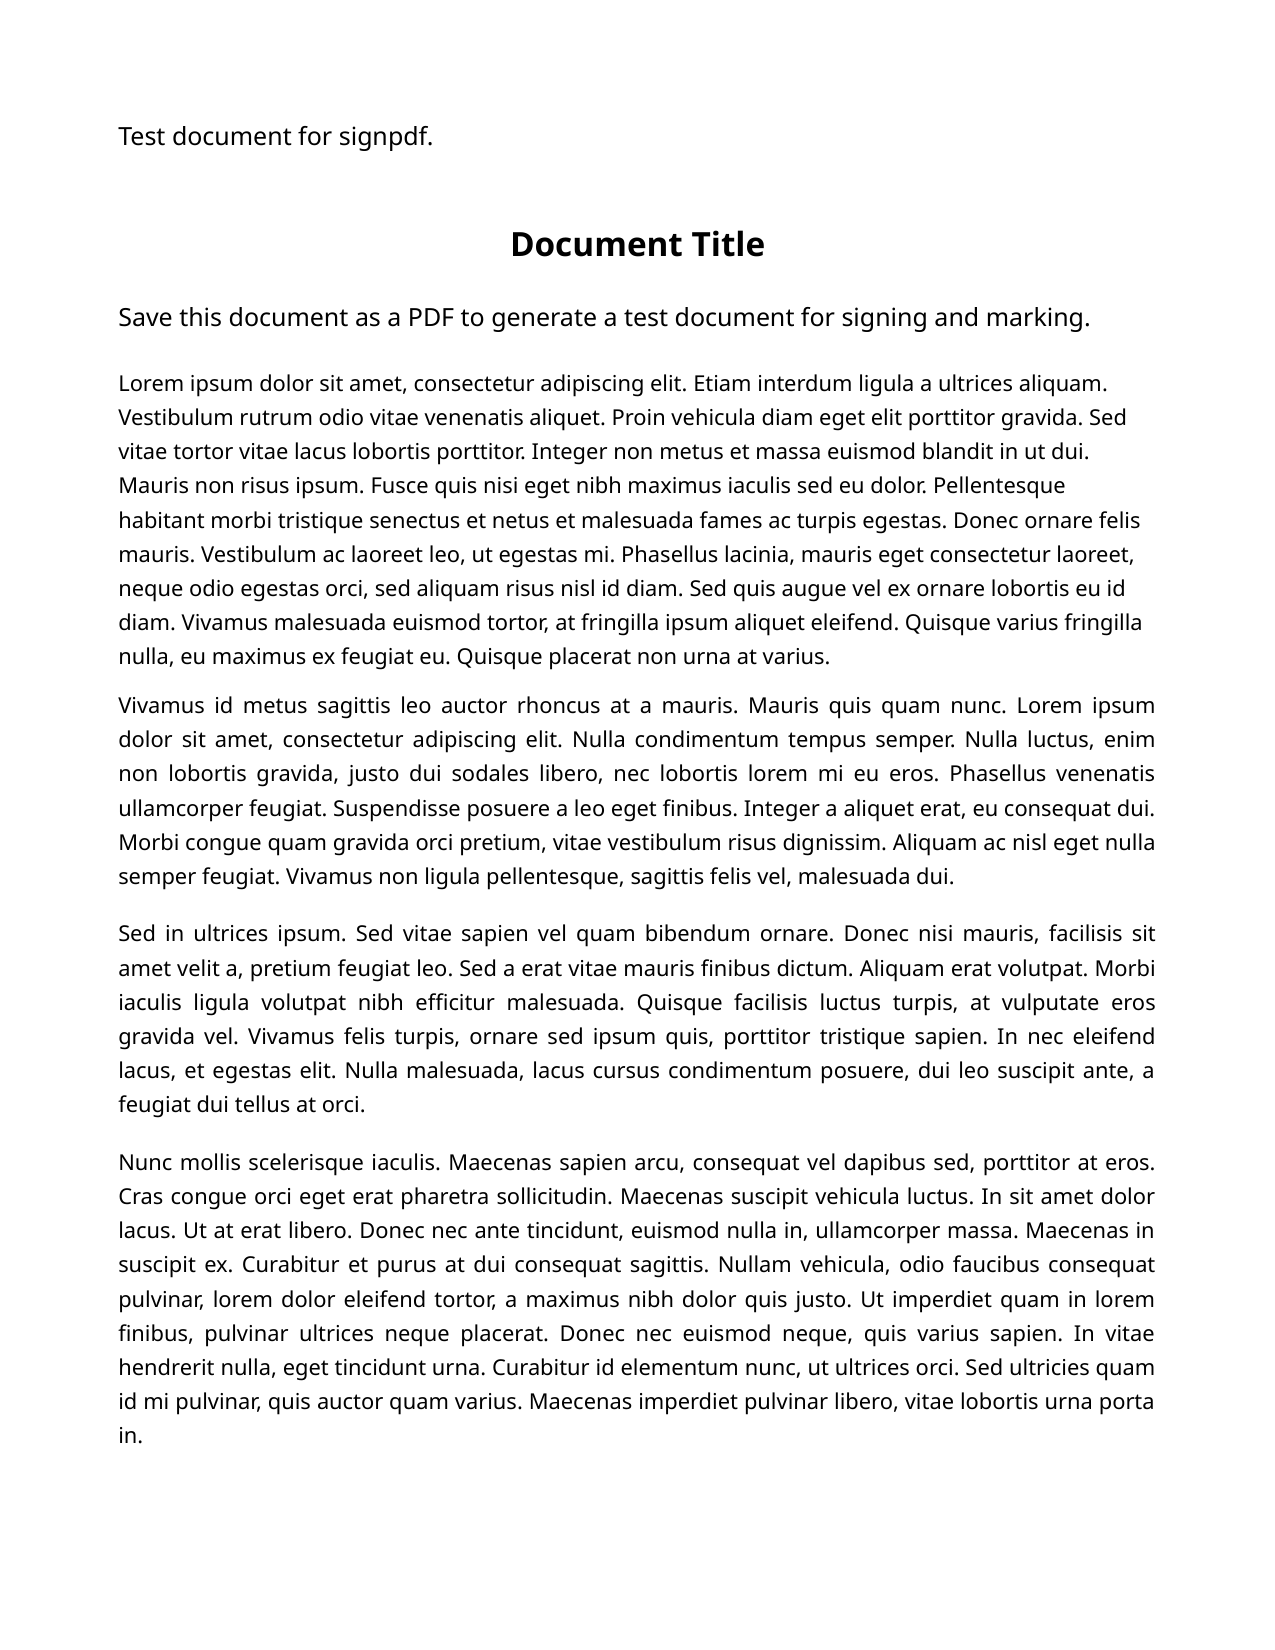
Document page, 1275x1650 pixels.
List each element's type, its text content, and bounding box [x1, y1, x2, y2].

text Nunc mollis scelerisque iaculis. Maecenas sapien arcu, consequat vel dapibus sed, porttitor at eros. Cras congue orci eget erat pharetra sollicitudin. Maecenas suscipit vehicula luctus. In sit amet dolor lacus. Ut at erat libero. Donec nec ante tincidunt, euismod nulla in, ullamcorper massa. Maecenas in suscipit ex. Curabitur et purus at dui consequat sagittis. Nullam vehicula, odio faucibus consequat pulvinar, lorem dolor eleifend tortor, a maximus nibh dolor quis justo. Ut imperdiet quam in lorem finibus, pulvinar ultrices neque placerat. Donec nec euismod neque, quis varius sapien. In vitae hendrerit nulla, eget tincidunt urna. Curabitur id elementum nunc, ut ultrices orci. Sed ultricies quam id mi pulvinar, quis auctor quam varius. Maecenas imperdiet pulvinar libero, vitae lobortis urna porta in. [118, 1147, 1157, 1450]
text Sed in ultrices ipsum. Sed vitae sapien vel quam bibendum ornare. Donec nisi mauris, facilisis sit amet velit a, pretium feugiat leo. Sed a erat vitae mauris finibus dictum. Aliquam erat volutpat. Morbi iaculis ligula volutpat nibh efficitur malesuada. Quisque facilisis luctus turpis, at vulputate eros gravida vel. Vivamus felis turpis, ornare sed ipsum quis, porttitor tristique sapien. In nec eleifend lacus, et egestas elit. Nulla malesuada, lacus cursus condimentum posuere, dui leo suscipit ante, a feugiat dui tellus at orci. [118, 918, 1157, 1119]
text Test document for signpdf. [118, 118, 1157, 152]
text Document Title [118, 220, 1157, 266]
text Save this document as a PDF to generate a test document for signing and marking. [118, 300, 1157, 334]
text Lorem ipsum dolor sit amet, consectetur adipiscing elit. Etiam interdum ligula a ultrices aliquam. Vestibulum rutrum odio vitae venenatis aliquet. Proin vehicula diam eget elit porttitor gravida. Sed vitae tortor vitae lacus lobortis porttitor. Integer non metus et massa euismod blandit in ut dui. Mauris non risus ipsum. Fusce quis nisi eget nibh maximus iaculis sed eu dolor. Pellentesque habitant morbi tristique senectus et netus et malesuada fames ac turpis egestas. Donec ornare felis mauris. Vestibulum ac laoreet leo, ut egestas mi. Phasellus lacinia, mauris eget consectetur laoreet, neque odio egestas orci, sed aliquam risus nisl id diam. Sed quis augue vel ex ornare lobortis eu id diam. Vivamus malesuada euismod tortor, at fringilla ipsum aliquet eleifend. Quisque varius fringilla nulla, eu maximus ex feugiat eu. Quisque placerat non urna at varius. [118, 368, 1157, 671]
text Vivamus id metus sagittis leo auctor rhoncus at a mauris. Mauris quis quam nunc. Lorem ipsum dolor sit amet, consectetur adipiscing elit. Nulla condimentum tempus semper. Nulla luctus, enim non lobortis gravida, justo dui sodales libero, nec lobortis lorem mi eu eros. Phasellus venenatis ullamcorper feugiat. Suspendisse posuere a leo eget finibus. Integer a aliquet erat, eu consequat dui. Morbi congue quam gravida orci pretium, vitae vestibulum risus dignissim. Aliquam ac nisl eget nulla semper feugiat. Vivamus non ligula pellentesque, sagittis felis vel, malesuada dui. [118, 690, 1157, 891]
